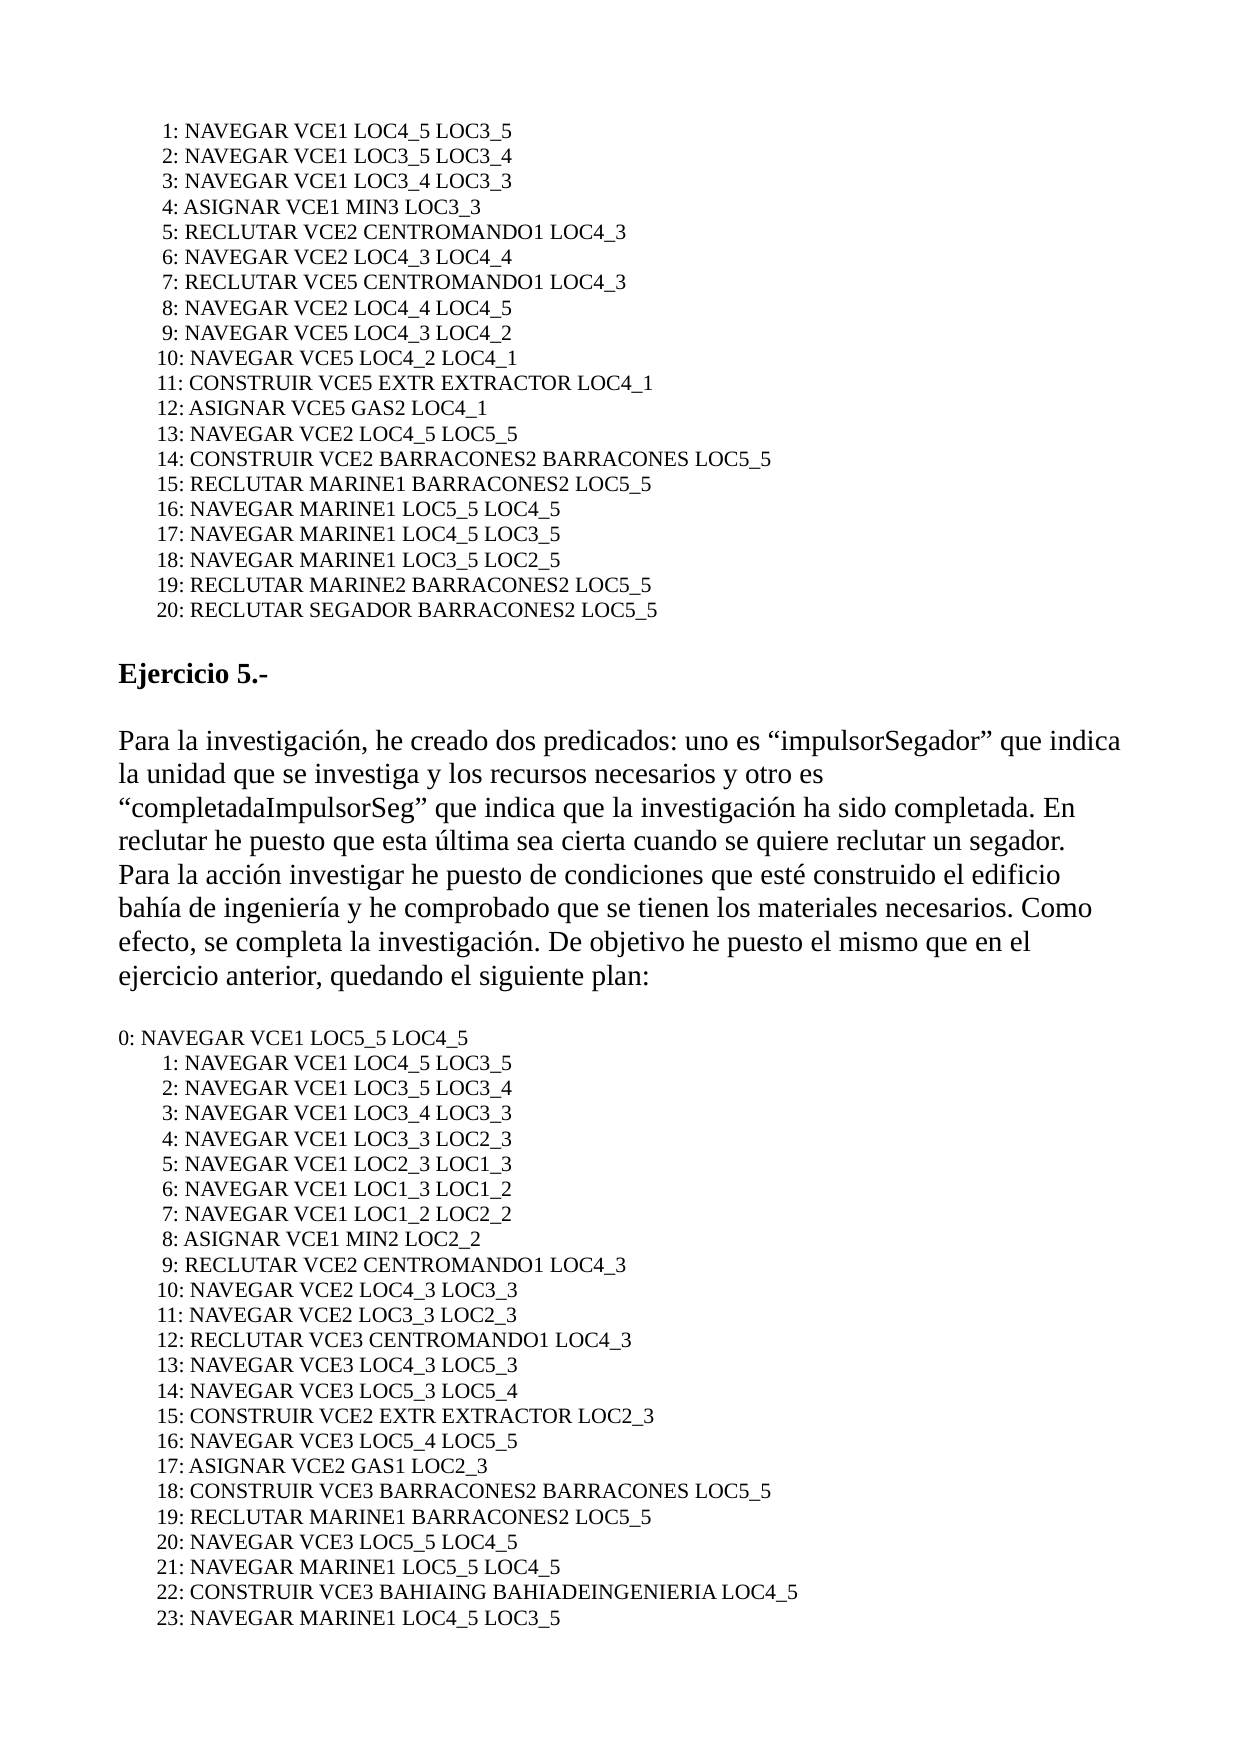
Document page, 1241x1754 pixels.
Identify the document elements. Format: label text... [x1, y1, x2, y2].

text 13: NAVEGAR VCE3 LOC4_3 LOC5_3 [118, 1352, 1122, 1378]
text 4: NAVEGAR VCE1 LOC3_3 LOC2_3 [118, 1126, 1122, 1151]
text 1: NAVEGAR VCE1 LOC4_5 LOC3_5 [118, 1050, 1122, 1075]
text 14: CONSTRUIR VCE2 BARRACONES2 BARRACONES LOC5_5 [118, 446, 1122, 471]
text 5: RECLUTAR VCE2 CENTROMANDO1 LOC4_3 [118, 219, 1122, 244]
text 23: NAVEGAR MARINE1 LOC4_5 LOC3_5 [118, 1604, 1122, 1630]
text 12: RECLUTAR VCE3 CENTROMANDO1 LOC4_3 [118, 1327, 1122, 1352]
text 2: NAVEGAR VCE1 LOC3_5 LOC3_4 [118, 1075, 1122, 1100]
text 14: NAVEGAR VCE3 LOC5_3 LOC5_4 [118, 1378, 1122, 1403]
text 11: NAVEGAR VCE2 LOC3_3 LOC2_3 [118, 1302, 1122, 1327]
text 18: CONSTRUIR VCE3 BARRACONES2 BARRACONES LOC5_5 [118, 1478, 1122, 1504]
text Ejercicio 5.- [118, 656, 1122, 689]
text 18: NAVEGAR MARINE1 LOC3_5 LOC2_5 [118, 547, 1122, 572]
text 4: ASIGNAR VCE1 MIN3 LOC3_3 [118, 194, 1122, 219]
text 1: NAVEGAR VCE1 LOC4_5 LOC3_5 [118, 118, 1122, 143]
text 8: ASIGNAR VCE1 MIN2 LOC2_2 [118, 1226, 1122, 1252]
text Para la investigación, he creado dos predicados: uno es “impulsorSegador” que indica la unidad que se investiga y los recursos necesarios y otro es “completadaImpulsorSeg” que indica que la investigación ha sido completada. En reclutar he puesto que esta última sea cierta cuando se quiere reclutar un segador. [118, 723, 1122, 857]
text 9: NAVEGAR VCE5 LOC4_3 LOC4_2 [118, 320, 1122, 345]
text 8: NAVEGAR VCE2 LOC4_4 LOC4_5 [118, 294, 1122, 320]
text 22: CONSTRUIR VCE3 BAHIAING BAHIADEINGENIERIA LOC4_5 [118, 1579, 1122, 1604]
text 11: CONSTRUIR VCE5 EXTR EXTRACTOR LOC4_1 [118, 370, 1122, 395]
text 3: NAVEGAR VCE1 LOC3_4 LOC3_3 [118, 168, 1122, 194]
text 13: NAVEGAR VCE2 LOC4_5 LOC5_5 [118, 421, 1122, 446]
text 2: NAVEGAR VCE1 LOC3_5 LOC3_4 [118, 143, 1122, 168]
text 9: RECLUTAR VCE2 CENTROMANDO1 LOC4_3 [118, 1252, 1122, 1277]
text 15: RECLUTAR MARINE1 BARRACONES2 LOC5_5 [118, 471, 1122, 496]
text 21: NAVEGAR MARINE1 LOC5_5 LOC4_5 [118, 1554, 1122, 1579]
text 17: NAVEGAR MARINE1 LOC4_5 LOC3_5 [118, 521, 1122, 547]
text 6: NAVEGAR VCE1 LOC1_3 LOC1_2 [118, 1176, 1122, 1201]
text 12: ASIGNAR VCE5 GAS2 LOC4_1 [118, 395, 1122, 421]
text 10: NAVEGAR VCE2 LOC4_3 LOC3_3 [118, 1277, 1122, 1302]
text 19: RECLUTAR MARINE2 BARRACONES2 LOC5_5 [118, 572, 1122, 597]
text 20: RECLUTAR SEGADOR BARRACONES2 LOC5_5 [118, 597, 1122, 622]
text Para la acción investigar he puesto de condiciones que esté construido el edificio bahía de ingeniería y he comprobado que se tienen los materiales necesarios. Como efecto, se completa la investigación. De objetivo he puesto el mismo que en el ejercicio anterior, quedando el siguiente plan: [118, 857, 1122, 991]
text 16: NAVEGAR MARINE1 LOC5_5 LOC4_5 [118, 496, 1122, 521]
text 16: NAVEGAR VCE3 LOC5_4 LOC5_5 [118, 1428, 1122, 1453]
text 5: NAVEGAR VCE1 LOC2_3 LOC1_3 [118, 1151, 1122, 1176]
text 17: ASIGNAR VCE2 GAS1 LOC2_3 [118, 1453, 1122, 1478]
text 6: NAVEGAR VCE2 LOC4_3 LOC4_4 [118, 244, 1122, 269]
text 3: NAVEGAR VCE1 LOC3_4 LOC3_3 [118, 1100, 1122, 1126]
text 10: NAVEGAR VCE5 LOC4_2 LOC4_1 [118, 345, 1122, 370]
text 0: NAVEGAR VCE1 LOC5_5 LOC4_5 [118, 1025, 1122, 1050]
text 20: NAVEGAR VCE3 LOC5_5 LOC4_5 [118, 1529, 1122, 1554]
text 15: CONSTRUIR VCE2 EXTR EXTRACTOR LOC2_3 [118, 1403, 1122, 1428]
text 19: RECLUTAR MARINE1 BARRACONES2 LOC5_5 [118, 1504, 1122, 1529]
text 7: RECLUTAR VCE5 CENTROMANDO1 LOC4_3 [118, 269, 1122, 294]
text 7: NAVEGAR VCE1 LOC1_2 LOC2_2 [118, 1201, 1122, 1226]
